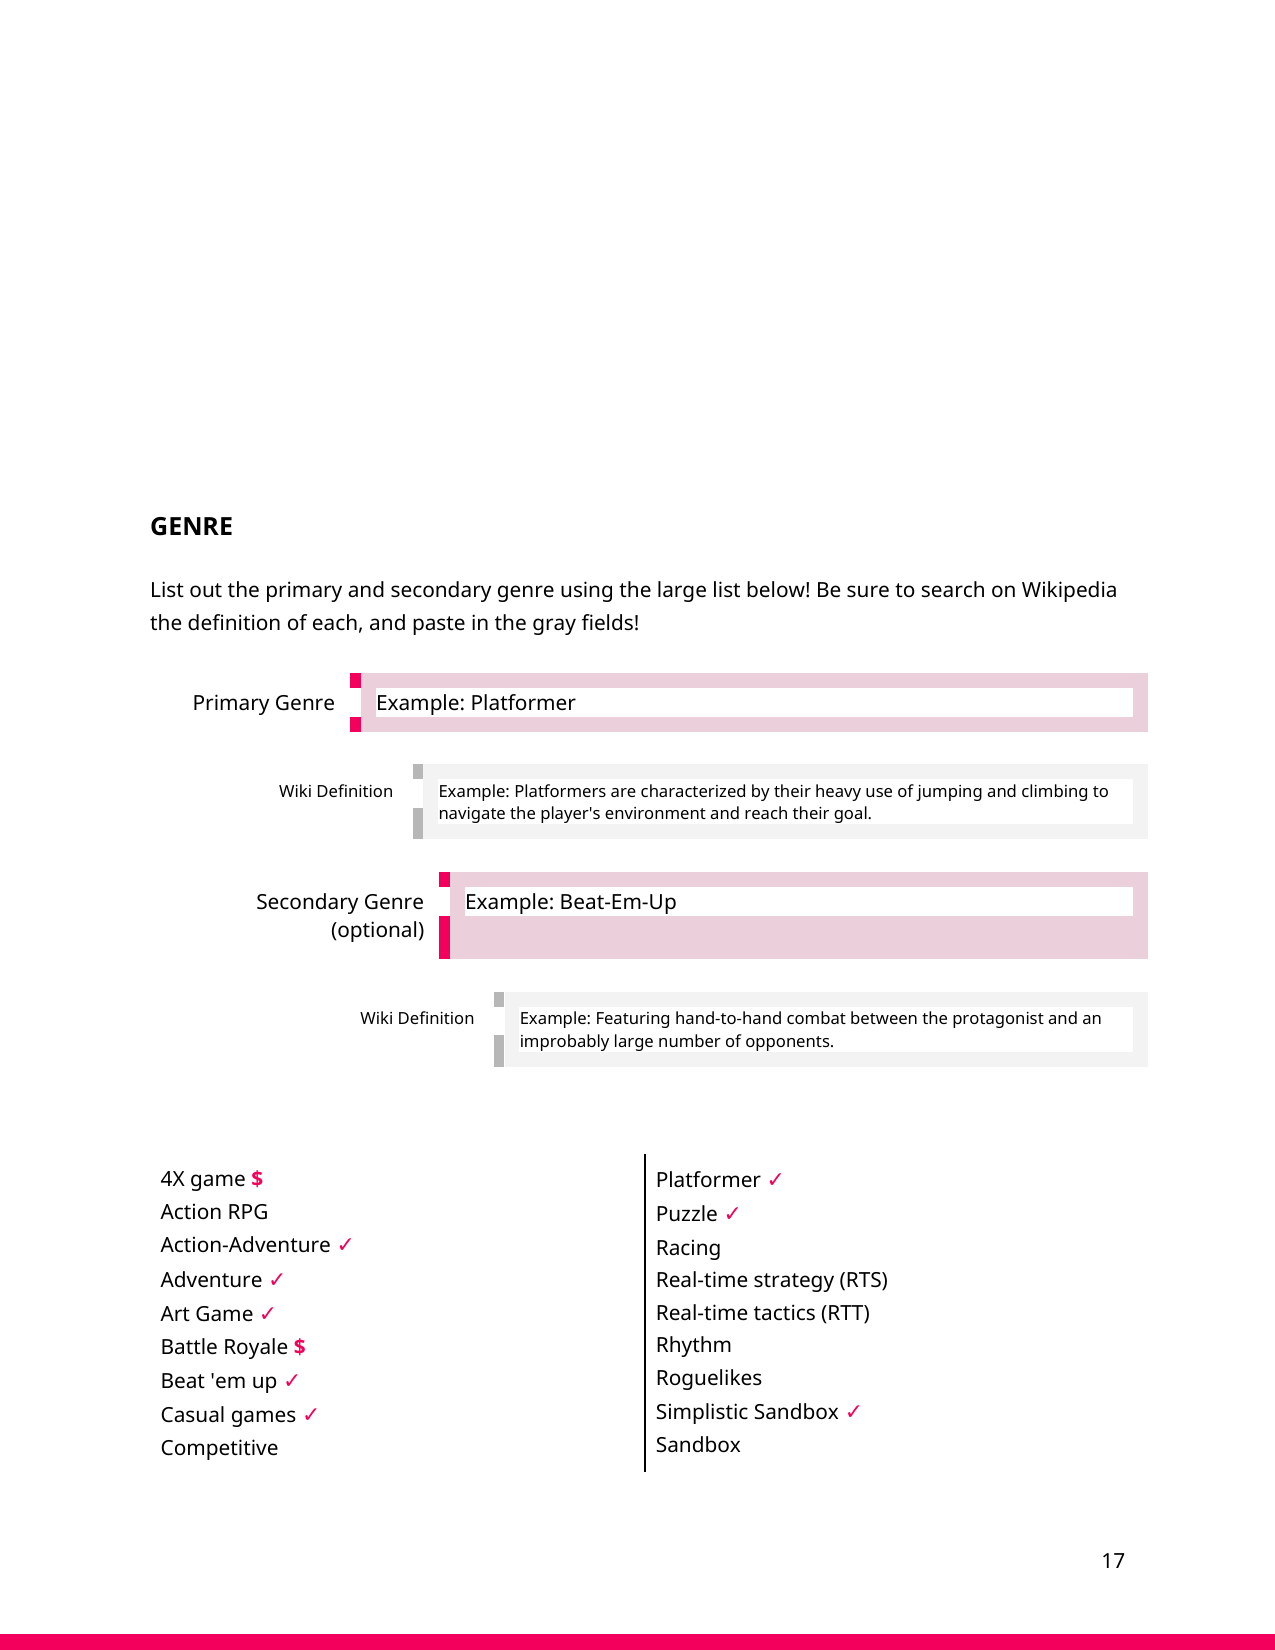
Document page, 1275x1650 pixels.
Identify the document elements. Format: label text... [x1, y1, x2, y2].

table_header Example: Platformer [361, 673, 1148, 732]
table_header [494, 1035, 504, 1067]
table_header [350, 673, 361, 688]
table_header Platformer ✓ Puzzle ✓ Racing Real-time strategy (RTS) Real-time tactics (RTT) Rhythm Roguelikes Simplistic Sandbox ✓ Sandbox [646, 1154, 1125, 1472]
table_header Wiki Definition [150, 764, 412, 839]
table_header Example: Featuring hand-to-hand combat between the protagonist and an improbably large number of opponents. [505, 992, 1148, 1067]
table_header [494, 992, 504, 1007]
table_header [413, 764, 423, 779]
table_header [439, 872, 450, 887]
table_header 4X game $ Action RPG Action-Adventure ✓ Adventure ✓ Art Game ✓ Battle Royale $ Beat 'em up ✓ Casual games ✓ Competitive [150, 1154, 644, 1472]
table_header Wiki Definition [150, 992, 494, 1067]
table_header Secondary Genre (optional) [150, 872, 439, 959]
subtitle GENRE [150, 509, 1125, 543]
table_header [413, 808, 423, 839]
text List out the primary and secondary genre using the large list below! Be sure to search on Wikipedia the definition of each, and paste in the gray fields! [150, 575, 1125, 636]
table_header [350, 717, 361, 732]
table_header Example: Platformers are characterized by their heavy use of jumping and climbing to navigate the player's environment and reach their goal. [423, 764, 1148, 839]
table_header Example: Beat-Em-Up [450, 872, 1148, 959]
table_header Primary Genre [150, 673, 350, 732]
table_header [439, 916, 450, 959]
